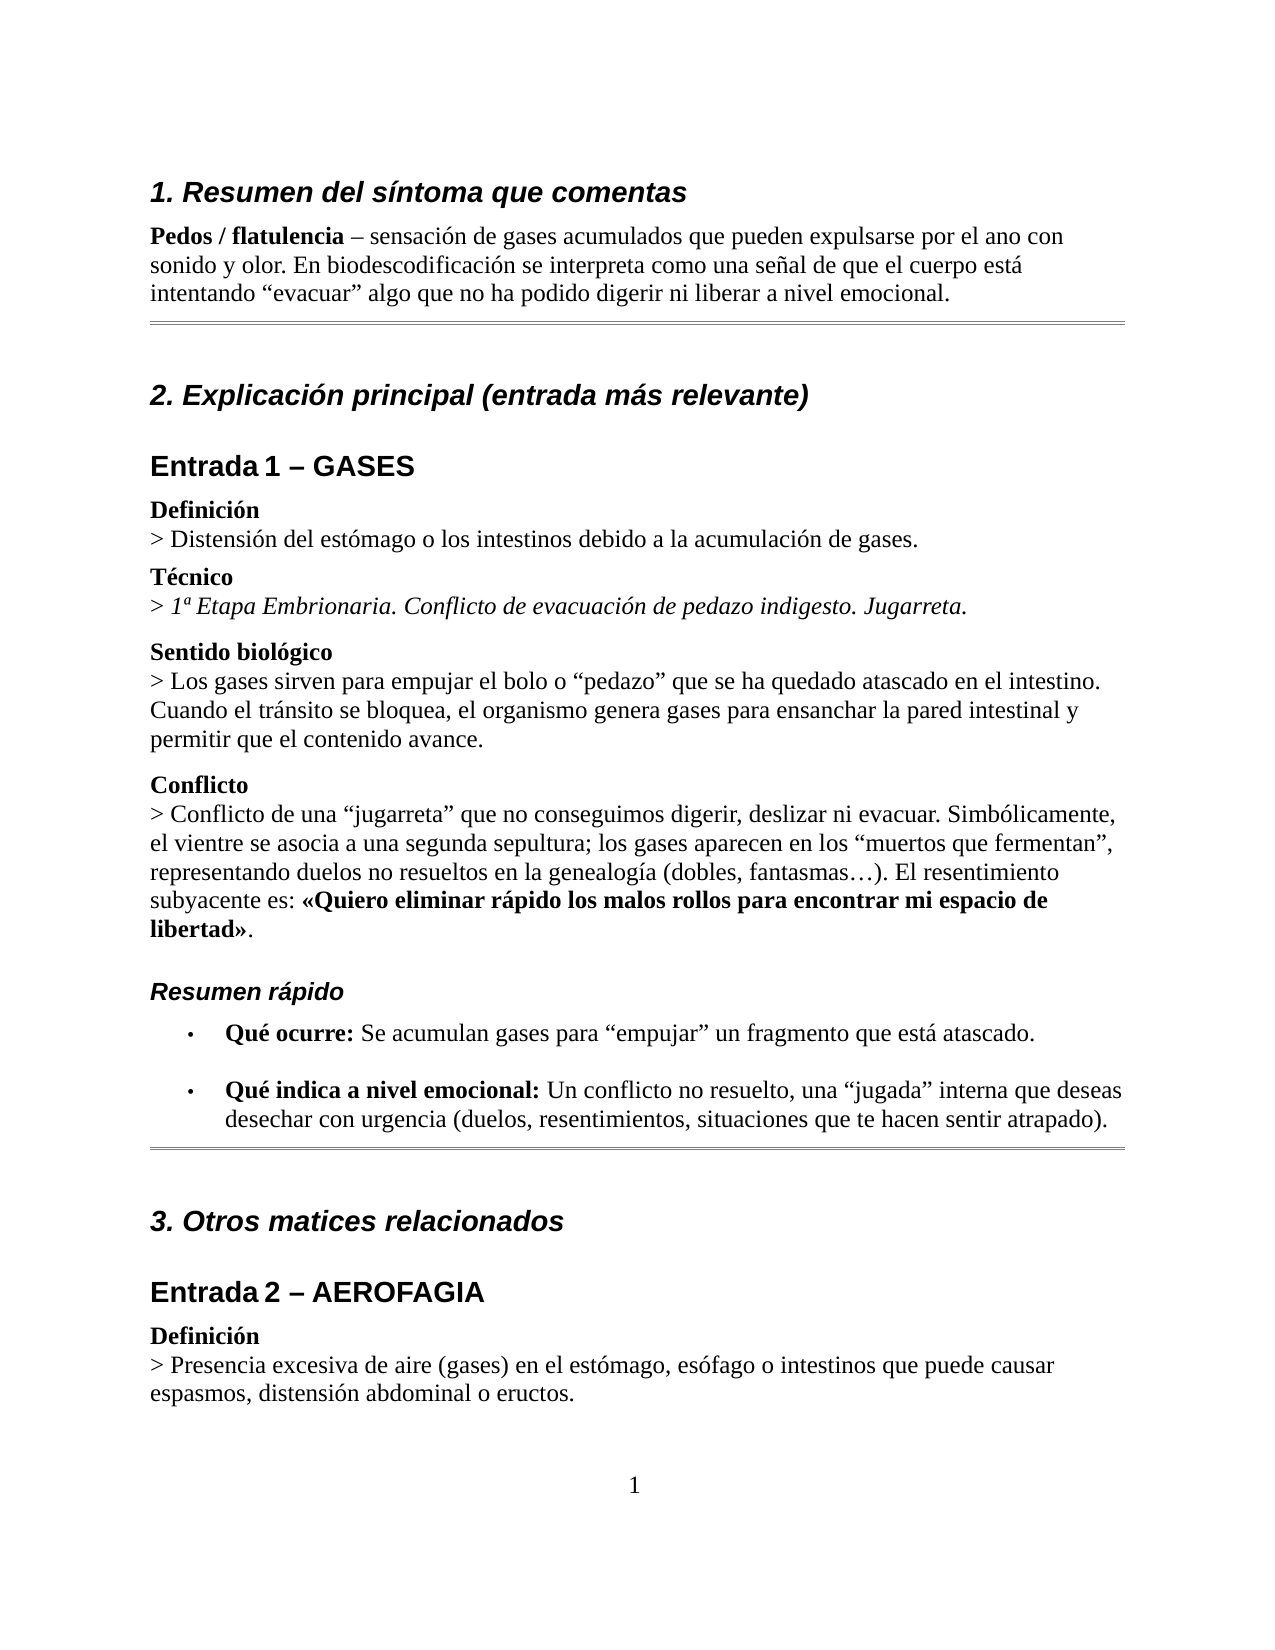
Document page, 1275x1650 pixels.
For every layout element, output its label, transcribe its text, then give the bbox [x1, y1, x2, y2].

text Definición > Presencia excesiva de aire (gases) en el estómago, esófago o intestinos que puede causar espasmos, distensión abdominal o eructos. [150, 1321, 1125, 1407]
text Pedos / flatulencia – sensación de gases acumulados que pueden expulsarse por el ano con sonido y olor. En biodescodificación se interpreta como una señal de que el cuerpo está intentando “evacuar” algo que no ha podido digerir ni liberar a nivel emocional. [150, 221, 1125, 307]
subtitle 3. Otros matices relacionados [150, 1204, 1125, 1237]
list Qué indica a nivel emocional: Un conflicto no resuelto, una “jugada” interna que deseas desechar con urgencia (duelos, resentimientos, situaciones que te hacen sentir atrapado). [187, 1075, 1125, 1133]
text Conflicto > Conflicto de una “jugarreta” que no conseguimos digerir, deslizar ni evacuar. Simbólicamente, el vientre se asocia a una segunda sepultura; los gases aparecen en los “muertos que fermentan”, representando duelos no resueltos en la genealogía (dobles, fantasmas…). El resentimiento subyacente es: «Quiero eliminar rápido los malos rollos para encontrar mi espacio de libertad». [150, 770, 1125, 943]
subtitle Entrada 1 – GASES [150, 449, 1125, 483]
subtitle Resumen rápido [150, 977, 1125, 1005]
text Técnico > 1ª Etapa Embrionaria. Conflicto de evacuación de pedazo indigesto. Jugarreta. [150, 562, 1125, 619]
subtitle 2. Explicación principal (entrada más relevante) [150, 378, 1125, 412]
subtitle Entrada 2 – AEROFAGIA [150, 1275, 1125, 1308]
text Definición > Distensión del estómago o los intestinos debido a la acumulación de gases. [150, 496, 1125, 553]
list Qué ocurre: Se acumulan gases para “empujar” un fragmento que está atascado. [187, 1018, 1125, 1075]
text Sentido biológico > Los gases sirven para empujar el bolo o “pedazo” que se ha quedado atascado en el intestino. Cuando el tránsito se bloquea, el organismo genera gases para ensanchar la pared intestinal y permitir que el contenido avance. [150, 637, 1125, 752]
subtitle 1. Resumen del síntoma que comentas [150, 175, 1125, 208]
